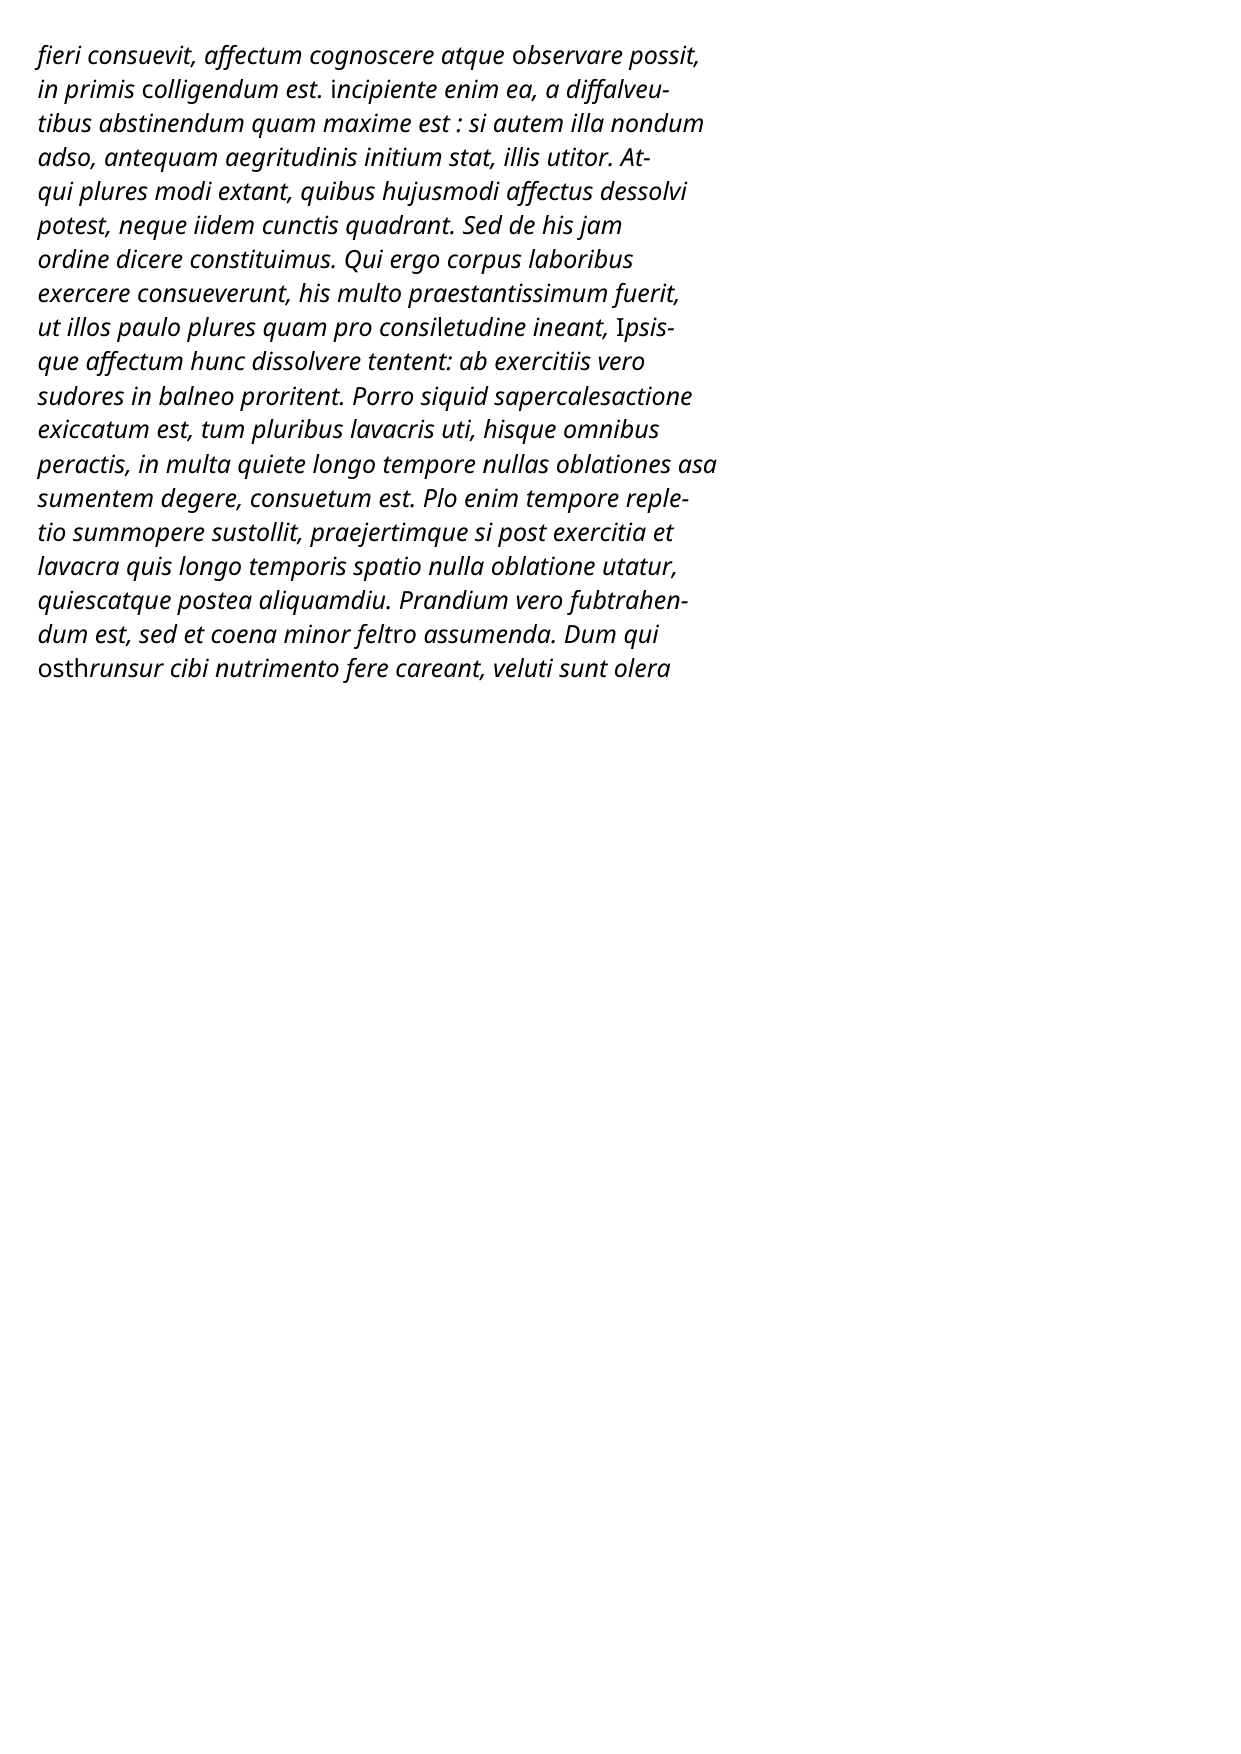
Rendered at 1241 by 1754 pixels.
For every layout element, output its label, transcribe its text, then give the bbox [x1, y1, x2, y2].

text fieri consuevit, affectum cognoscere atque observare possit, in primis colligendum est. incipiente enim ea, a diffalveu- tibus abstinendum quam maxime est : si autem illa nondum adso, antequam aegritudinis initium stat, illis utitor. At- qui plures modi extant, quibus hujusmodi affectus dessolvi potest, neque iidem cunctis quadrant. Sed de his jam ordine dicere constituimus. Qui ergo corpus laboribus exercere consueverunt, his multo praestantissimum fuerit, ut illos paulo plures quam pro consiletudine ineant, Ipsis- que affectum hunc dissolvere tentent: ab exercitiis vero sudores in balneo proritent. Porro siquid sapercalesactione exiccatum est, tum pluribus lavacris uti, hisque omnibus peractis, in multa quiete longo tempore nullas oblationes asa sumentem degere, consuetum est. Plo enim tempore reple- tio summopere sustollit, praejertimque si post exercitia et lavacra quis longo temporis spatio nulla oblatione utatur, quiescatque postea aliquamdiu. Prandium vero fubtrahen- dum est, sed et coena minor feltro assumenda. Dum qui osthrunsur cibi nutrimento fere careant, veluti sunt olera [37, 37, 1203, 685]
